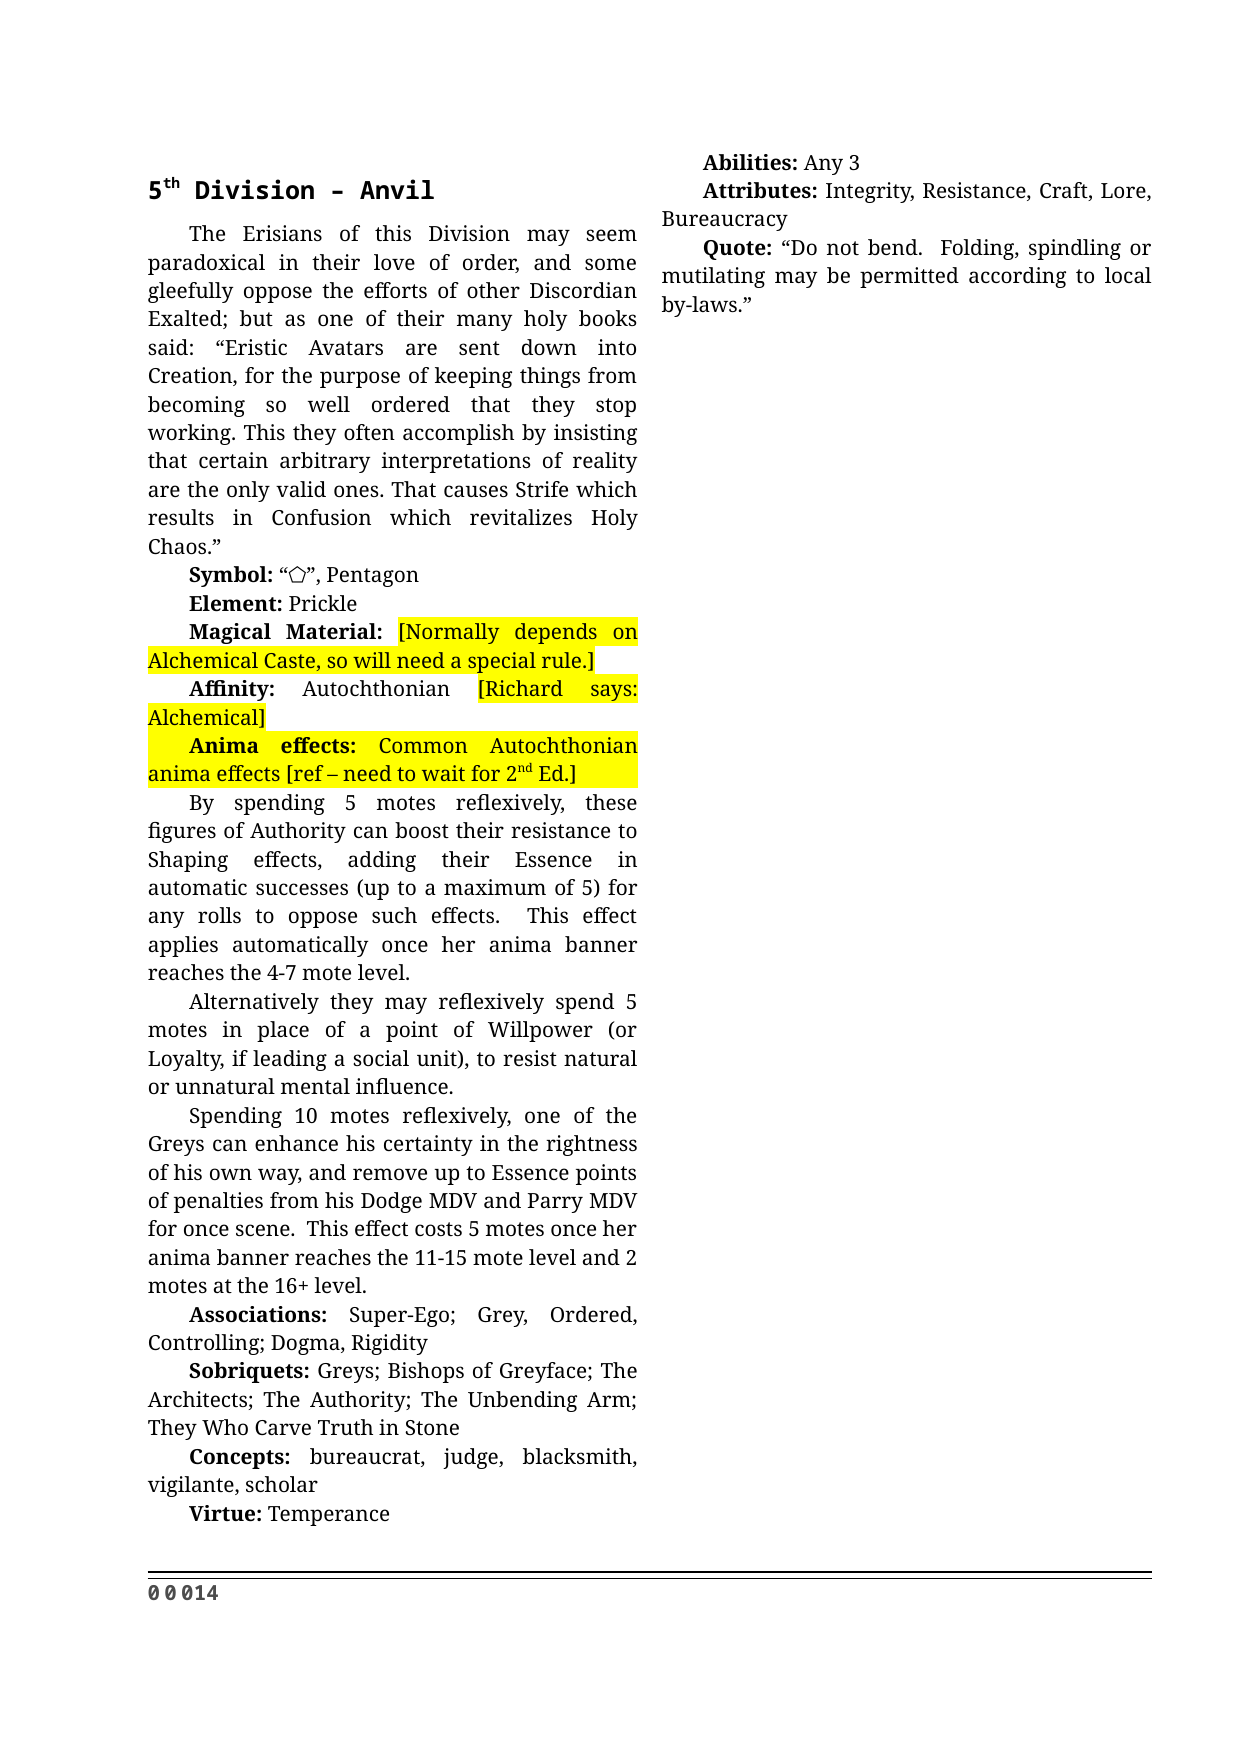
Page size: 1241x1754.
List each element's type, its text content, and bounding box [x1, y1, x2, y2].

text Abilities: Any 3 [661, 148, 1152, 176]
text Associations: Super-Ego; Grey, Ordered, Controlling; Dogma, Rigidity [148, 1300, 638, 1357]
text Element: Prickle [148, 589, 638, 617]
text Spending 10 motes reflexively, one of the Greys can enhance his certainty in the rightness of his own way, and remove up to Essence points of penalties from his Dodge MDV and Parry MDV for once scene. This effect costs 5 motes once her anima banner reaches the 11-15 mote level and 2 motes at the 16+ level. [148, 1101, 638, 1300]
text Symbol: “⬠”, Pentagon [148, 560, 638, 589]
text Affinity: Autochthonian [Richard says: Alchemical] [148, 674, 638, 731]
text Attributes: Integrity, Resistance, Craft, Lore, Bureaucracy [661, 176, 1152, 233]
text Concepts: bureaucrat, judge, blacksmith, vigilante, scholar [148, 1442, 638, 1499]
subtitle 5th Division – Anvil [148, 173, 638, 207]
text Quote: “Do not bend. Folding, spindling or mutilating may be permitted according to local by-laws.” [661, 233, 1152, 318]
text By spending 5 motes reflexively, these figures of Authority can boost their resistance to Shaping effects, adding their Essence in automatic successes (up to a maximum of 5) for any rolls to oppose such effects. This effect applies automatically once her anima banner reaches the 4-7 mote level. [148, 788, 638, 987]
text Magical Material: [Normally depends on Alchemical Caste, so will need a special rule.] [148, 617, 638, 674]
text The Erisians of this Division may seem paradoxical in their love of order, and some gleefully oppose the efforts of other Discordian Exalted; but as one of their many holy books said: “Eristic Avatars are sent down into Creation, for the purpose of keeping things from becoming so well ordered that they stop working. This they often accomplish by insisting that certain arbitrary interpretations of reality are the only valid ones. That causes Strife which results in Confusion which revitalizes Holy Chaos.” [148, 219, 638, 560]
text Sobriquets: Greys; Bishops of Greyface; The Architects; The Authority; The Unbending Arm; They Who Carve Truth in Stone [148, 1357, 638, 1442]
text Anima effects: Common Autochthonian anima effects [ref – need to wait for 2nd Ed.] [148, 731, 638, 788]
text Alternatively they may reflexively spend 5 motes in place of a point of Willpower (or Loyalty, if leading a social unit), to resist natural or unnatural mental influence. [148, 987, 638, 1101]
text Virtue: Temperance [148, 1499, 638, 1527]
